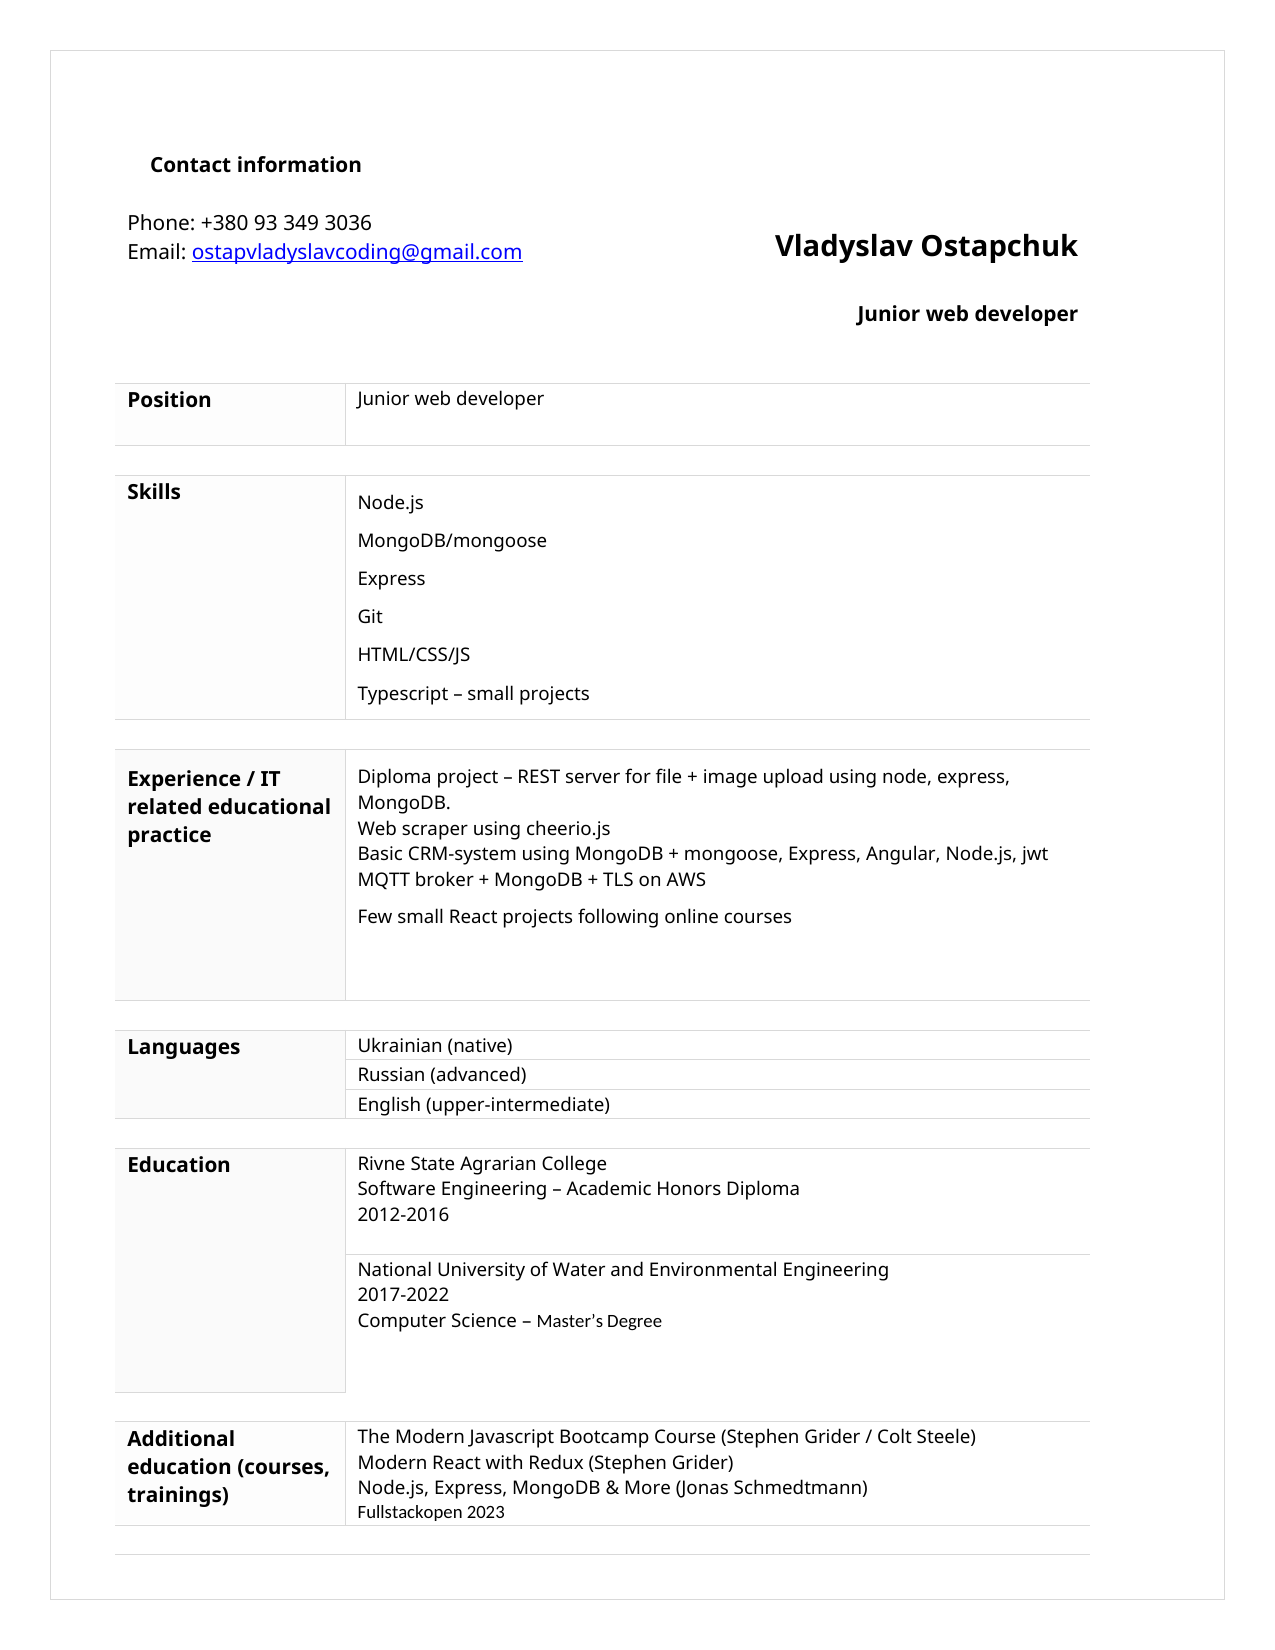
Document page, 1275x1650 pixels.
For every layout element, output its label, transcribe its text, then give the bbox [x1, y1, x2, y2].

table_cell Diploma project – REST server for file + image upload using node, express, MongoDB. Web scraper using cheerio.js Basic CRM-system using MongoDB + mongoose, Express, Angular, Node.js, jwt MQTT broker + MongoDB + TLS on AWS Few small React projects following online courses [346, 750, 1090, 943]
table_cell Experience / IT related educational practice [115, 750, 345, 943]
table_cell [115, 1119, 345, 1148]
table_cell [346, 1360, 594, 1392]
table_cell [115, 1001, 345, 1030]
table_cell [115, 446, 1090, 475]
table_cell Education [115, 1149, 345, 1392]
table_cell Junior web developer [594, 267, 1090, 329]
table_cell [664, 1360, 730, 1392]
subtitle Contact information [150, 150, 1125, 178]
table_cell Skills [115, 476, 345, 719]
table_cell Rivne State Agrarian College Software Engineering – Academic Honors Diploma 2012-2016 [346, 1149, 1090, 1254]
table_cell Position [115, 384, 345, 445]
table_cell [346, 972, 1090, 1000]
table_cell [346, 943, 1090, 972]
table_cell [730, 476, 1090, 719]
table_cell National University of Water and Environmental Engineering 2017-2022 Computer Science – Master’s Degree [346, 1255, 1090, 1360]
table_cell [115, 720, 345, 749]
table_cell [115, 943, 345, 972]
table_cell English (upper-intermediate) [346, 1090, 1090, 1118]
table_cell [345, 720, 1090, 749]
table_cell Ukrainian (native) [346, 1031, 1090, 1059]
table_cell [594, 1360, 664, 1392]
table_cell [345, 1001, 1090, 1030]
table_cell Node.js MongoDB/mongoose Express Git HTML/CSS/JS Typescript – small projects [346, 476, 730, 719]
table_cell [115, 267, 594, 329]
table_cell Russian (advanced) [346, 1060, 1090, 1089]
table_header Additional education (courses, trainings) [115, 1422, 345, 1524]
table_cell [345, 1119, 1090, 1148]
table_cell Junior web developer [346, 384, 1090, 445]
table_cell [730, 1360, 1090, 1392]
table_cell [115, 329, 1090, 383]
table_header Phone: +380 93 349 3036 Email: ostapvladyslavcoding@gmail.com [115, 207, 664, 267]
table_cell [115, 1526, 1090, 1554]
table_header Vladyslav Ostapchuk [664, 207, 1090, 267]
table_header The Modern Javascript Bootcamp Course (Stephen Grider / Colt Steele) Modern React with Redux (Stephen Grider) Node.js, Express, MongoDB & More (Jonas Schmedtmann) Fullstackopen 2023 [346, 1422, 1090, 1524]
table_cell Languages [115, 1031, 345, 1118]
table_cell [115, 972, 345, 1000]
